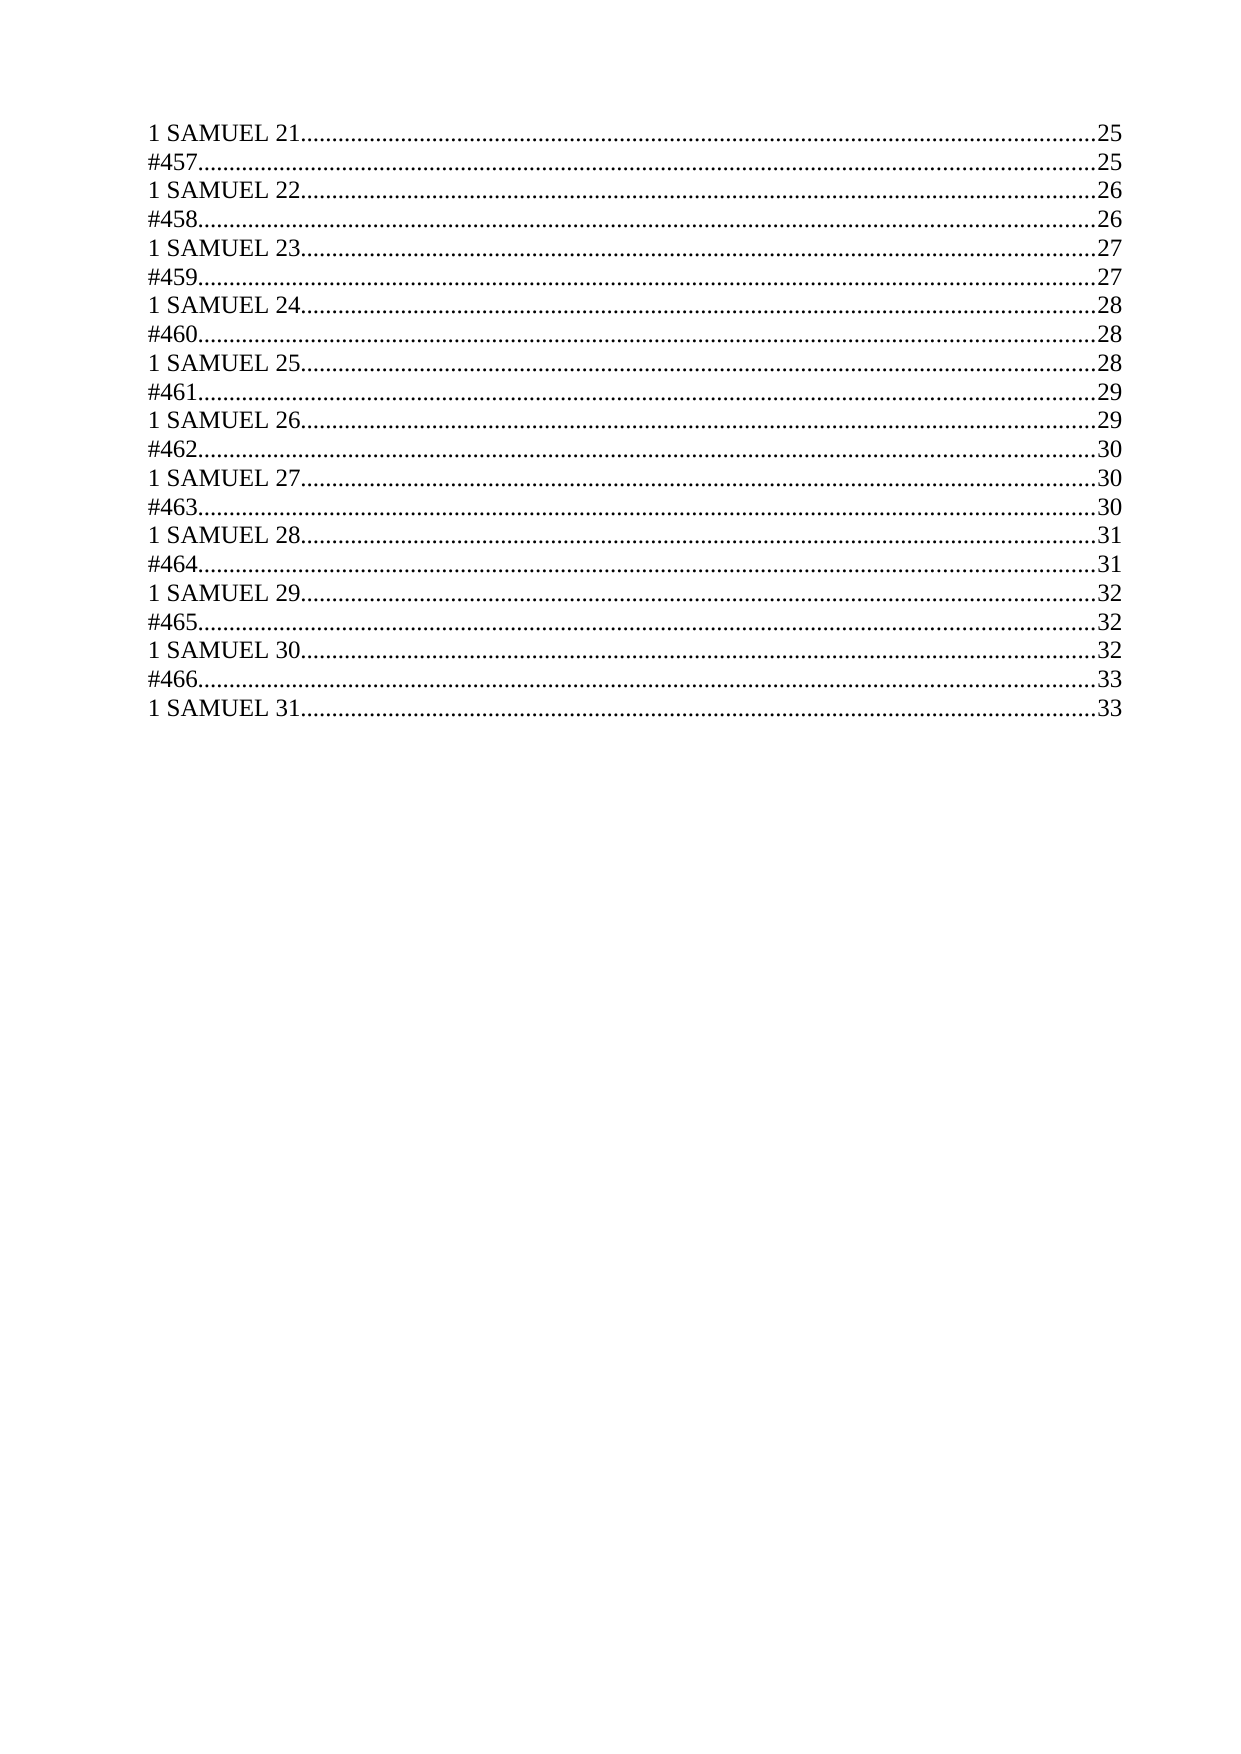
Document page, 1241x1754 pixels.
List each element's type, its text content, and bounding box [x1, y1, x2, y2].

text 1 SAMUEL 28 31 [148, 521, 1122, 549]
text #459 27 [148, 262, 1122, 291]
text 1 SAMUEL 25 28 [148, 348, 1122, 377]
text #458 26 [148, 204, 1122, 233]
text #463 30 [148, 492, 1122, 521]
text 1 SAMUEL 21 25 [148, 118, 1122, 147]
text 1 SAMUEL 30 32 [148, 636, 1122, 664]
text 1 SAMUEL 26 29 [148, 406, 1122, 434]
text #457 25 [148, 147, 1122, 176]
text #461 29 [148, 377, 1122, 406]
text #466 33 [148, 664, 1122, 693]
text 1 SAMUEL 22 26 [148, 176, 1122, 204]
text #462 30 [148, 434, 1122, 463]
text 1 SAMUEL 31 33 [148, 693, 1122, 722]
text #460 28 [148, 319, 1122, 348]
text 1 SAMUEL 27 30 [148, 463, 1122, 492]
text 1 SAMUEL 23 27 [148, 233, 1122, 262]
text 1 SAMUEL 29 32 [148, 578, 1122, 607]
text 1 SAMUEL 24 28 [148, 291, 1122, 319]
text #465 32 [148, 607, 1122, 636]
text #464 31 [148, 549, 1122, 578]
